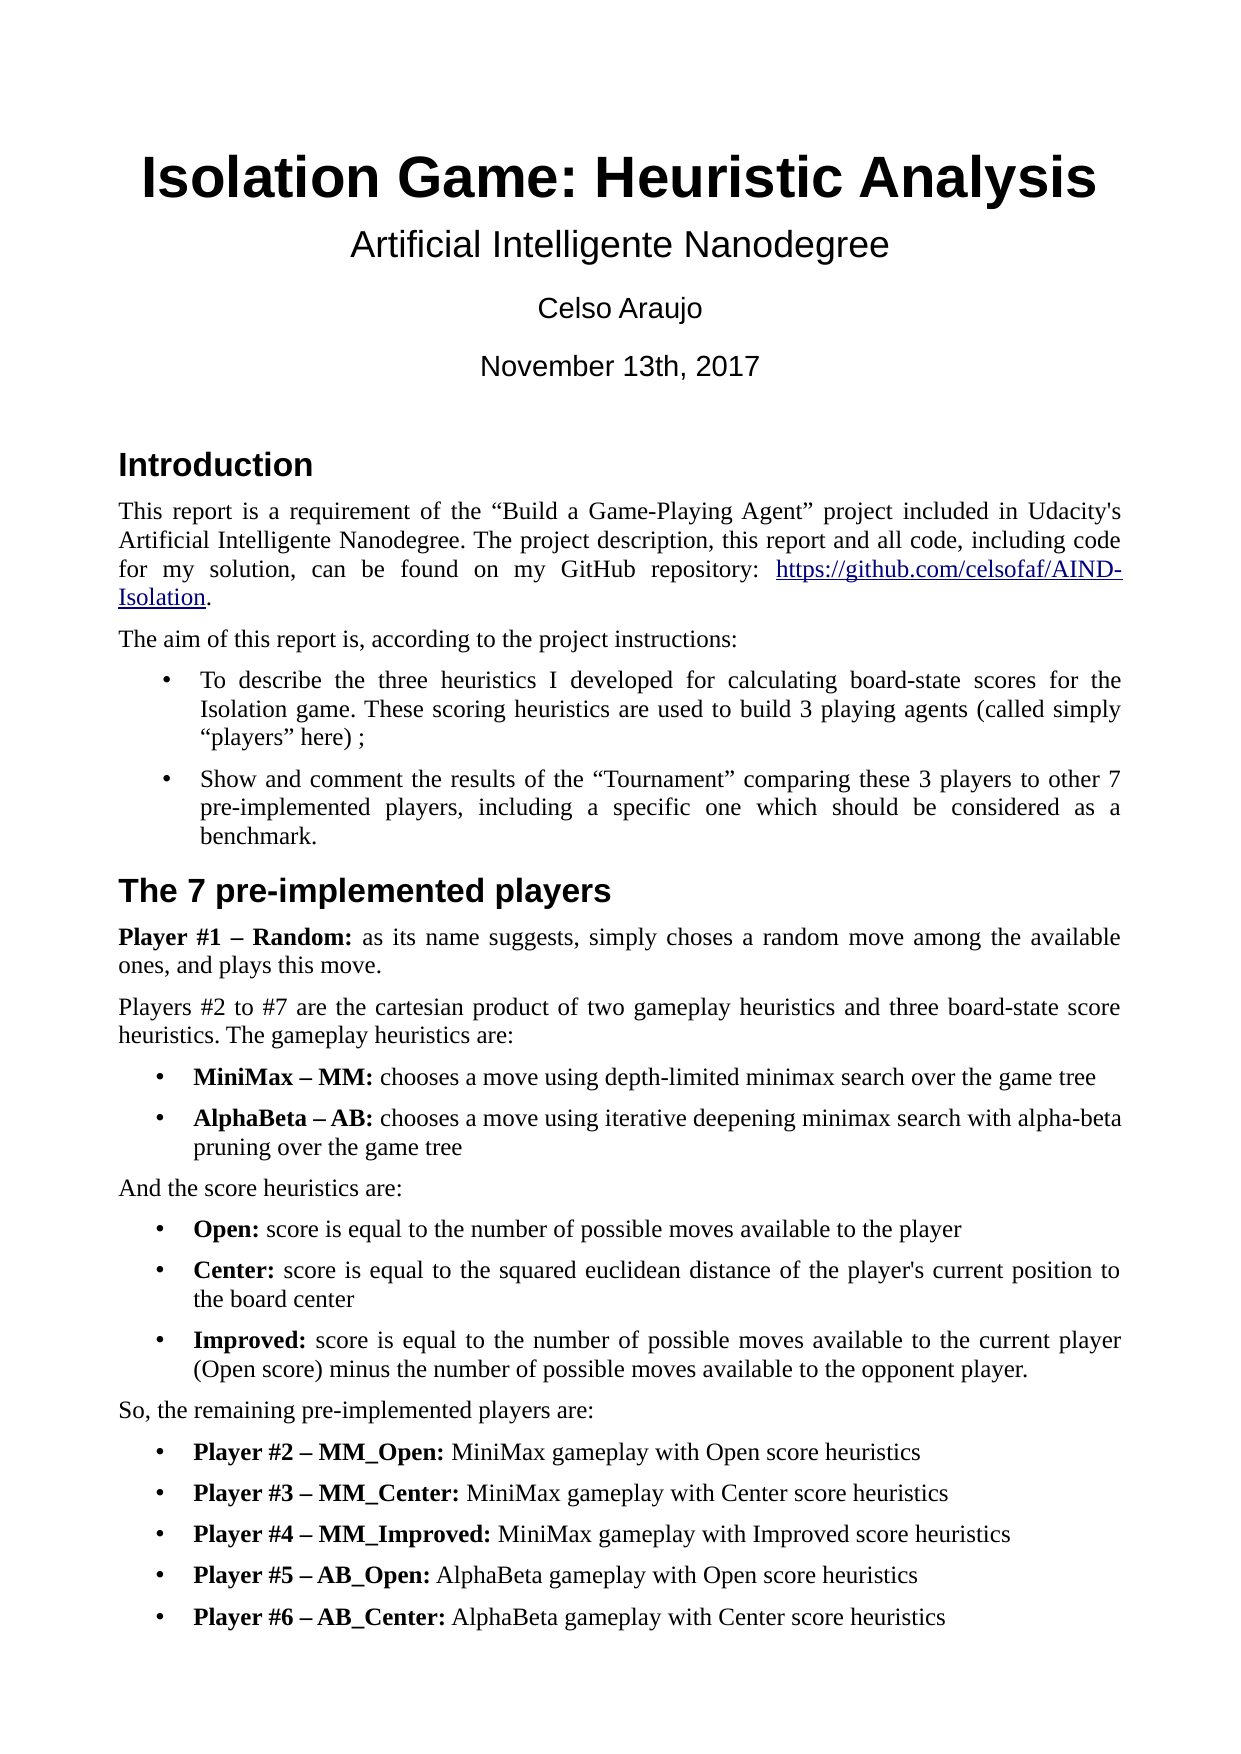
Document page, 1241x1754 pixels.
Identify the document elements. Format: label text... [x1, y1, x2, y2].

subtitle November 13th, 2017 [118, 349, 1122, 383]
list To describe the three heuristics I developed for calculating board-state scores for the Isolation game. These scoring heuristics are used to build 3 playing agents (called simply “players” here) ; [162, 665, 1122, 751]
list Center: score is equal to the squared euclidean distance of the player's current position to the board center [156, 1256, 1122, 1313]
text So, the remaining pre-implemented players are: [118, 1396, 1122, 1424]
list Player #6 – AB_Center: AlphaBeta gameplay with Center score heuristics [156, 1602, 1122, 1631]
subtitle Artificial Intelligente Nanodegree [118, 223, 1122, 266]
list Improved: score is equal to the number of possible moves available to the current player (Open score) minus the number of possible moves available to the opponent player. [156, 1326, 1122, 1383]
title Isolation Game: Heuristic Analysis [118, 143, 1122, 210]
text And the score heuristics are: [118, 1173, 1122, 1202]
list Player #4 – MM_Improved: MiniMax gameplay with Improved score heuristics [156, 1519, 1122, 1548]
list Player #3 – MM_Center: MiniMax gameplay with Center score heuristics [156, 1478, 1122, 1507]
text Players #2 to #7 are the cartesian product of two gameplay heuristics and three board-state score heuristics. The gameplay heuristics are: [118, 992, 1122, 1049]
text This report is a requirement of the “Build a Game-Playing Agent” project included in Udacity's Artificial Intelligente Nanodegree. The project description, this report and all code, including code for my solution, can be found on my GitHub repository: https://github.com/celsofaf/AIND-Isolation. [118, 496, 1122, 611]
text Player #1 – Random: as its name suggests, simply choses a random move among the available ones, and plays this move. [118, 922, 1122, 979]
list Show and comment the results of the “Tournament” comparing these 3 players to other 7 pre-implemented players, including a specific one which should be considered as a benchmark. [162, 764, 1122, 850]
text The aim of this report is, according to the project instructions: [118, 624, 1122, 652]
list Player #2 – MM_Open: MiniMax gameplay with Open score heuristics [156, 1437, 1122, 1466]
list Player #5 – AB_Open: AlphaBeta gameplay with Open score heuristics [156, 1561, 1122, 1589]
subtitle The 7 pre-implemented players [118, 871, 1122, 909]
list AlphaBeta – AB: chooses a move using iterative deepening minimax search with alpha-beta pruning over the game tree [156, 1103, 1122, 1161]
subtitle Celso Araujo [118, 291, 1122, 324]
subtitle Introduction [118, 445, 1122, 484]
list MiniMax – MM: chooses a move using depth-limited minimax search over the game tree [156, 1062, 1122, 1091]
list Open: score is equal to the number of possible moves available to the player [156, 1214, 1122, 1243]
